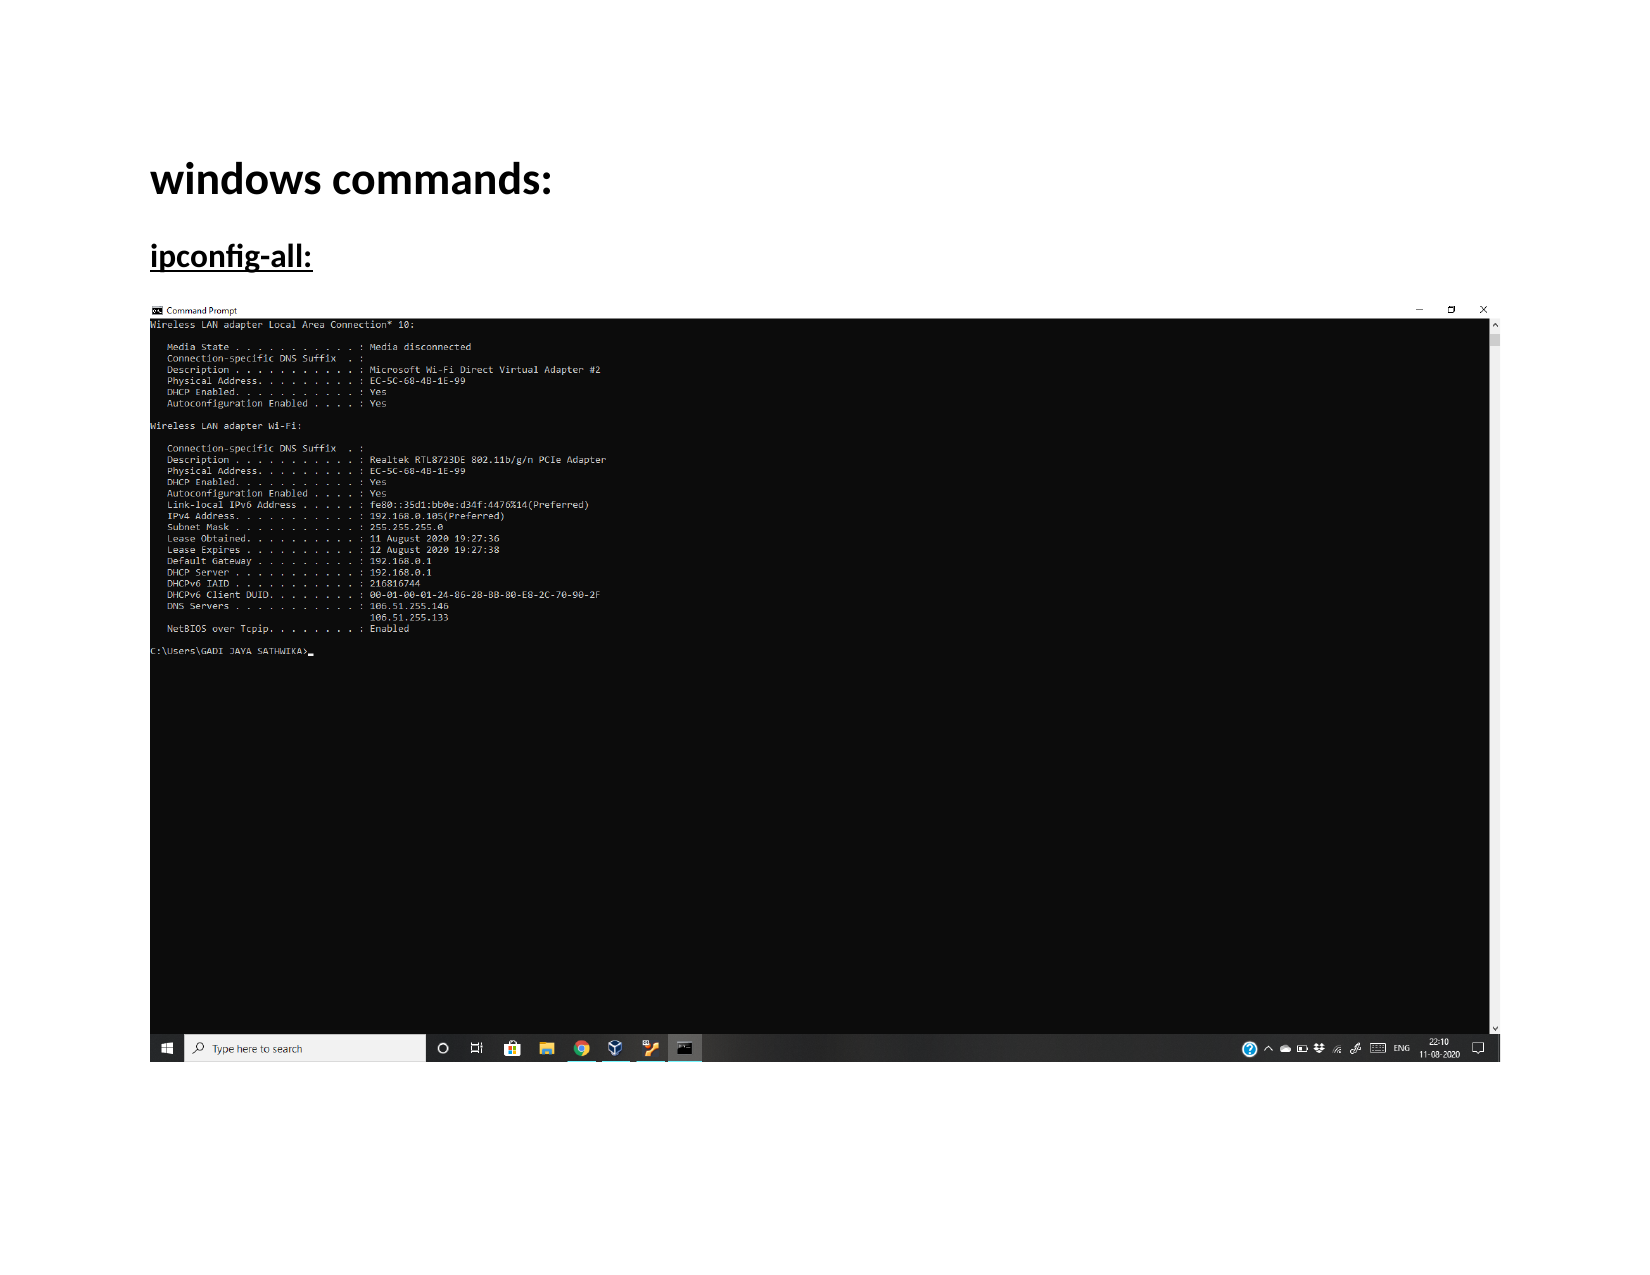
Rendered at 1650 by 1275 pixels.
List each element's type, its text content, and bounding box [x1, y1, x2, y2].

picture [150, 302, 1500, 1062]
text ipconfig-all: [150, 235, 1500, 276]
text windows commands: [150, 150, 1500, 206]
